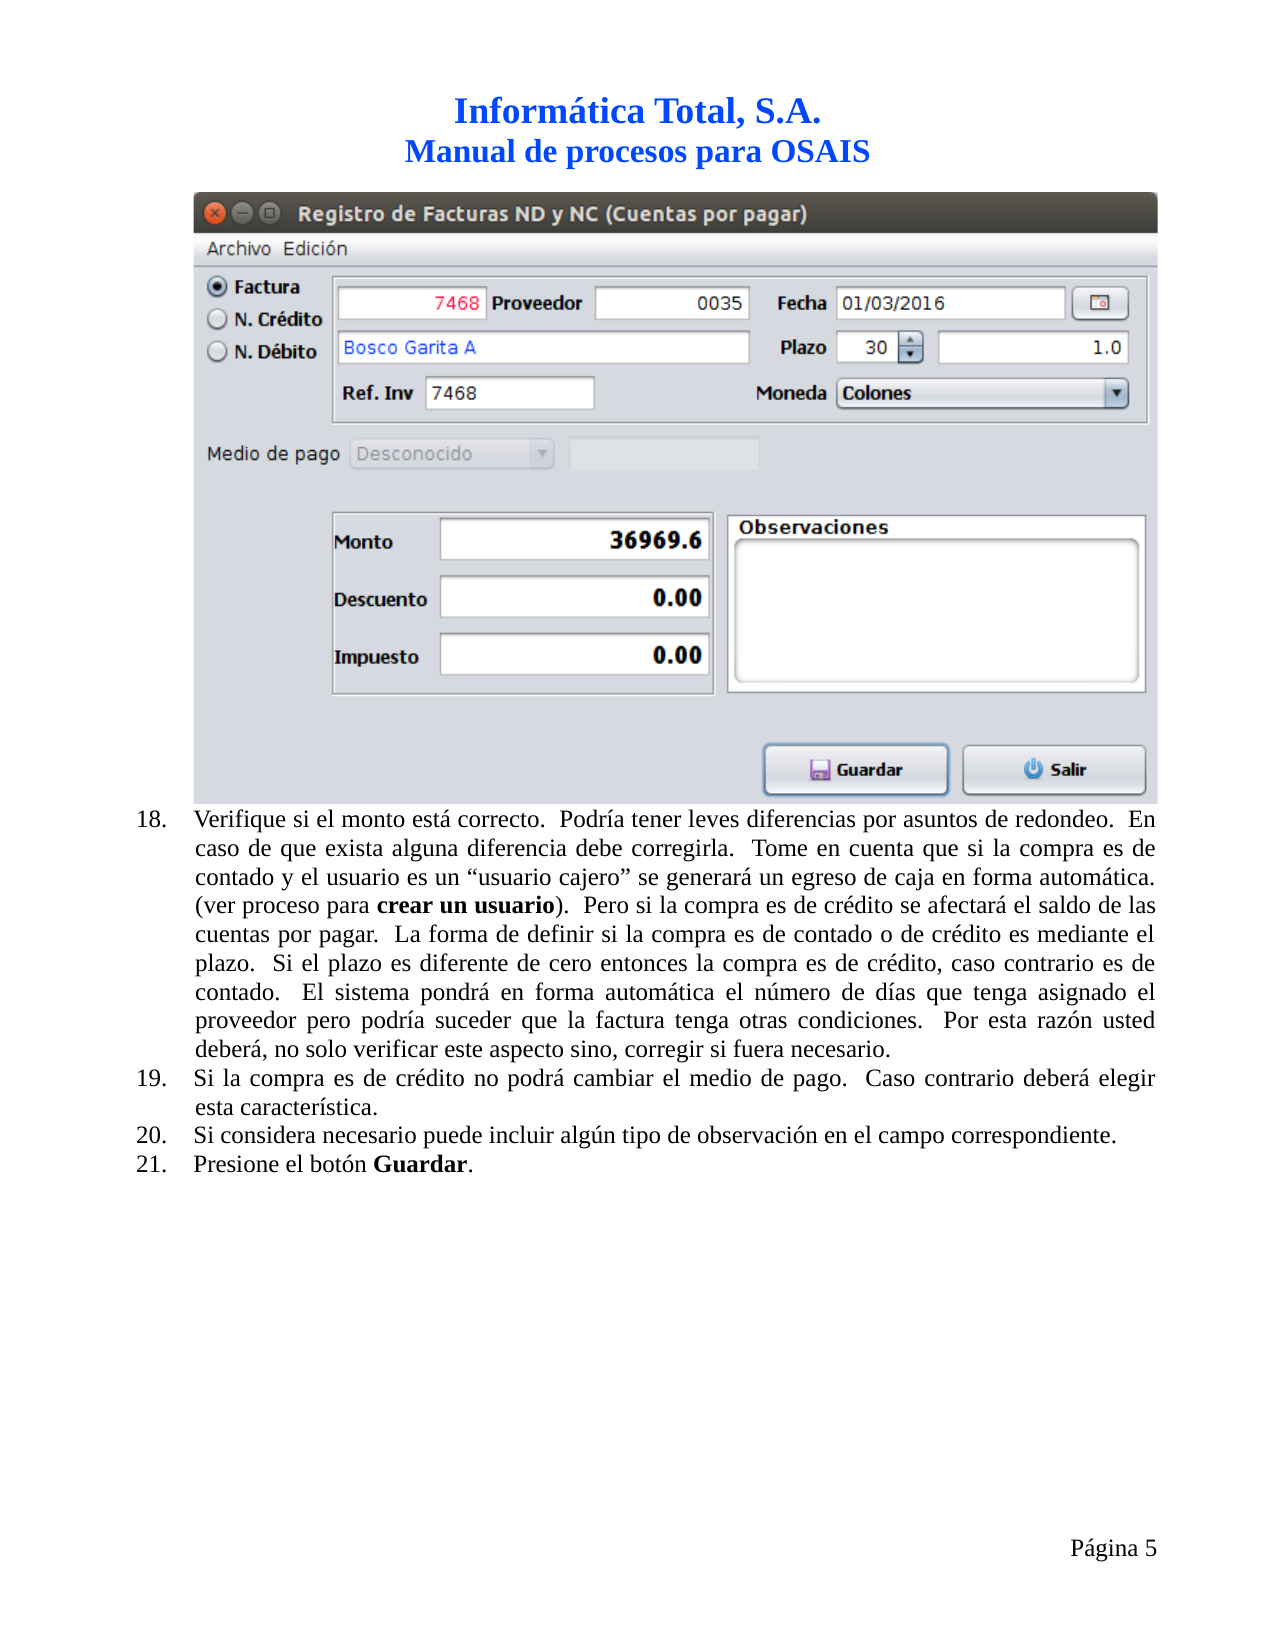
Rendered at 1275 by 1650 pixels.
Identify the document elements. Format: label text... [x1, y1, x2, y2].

picture [193, 192, 1158, 804]
list Presione el botón Guardar. [136, 1149, 1157, 1178]
list Verifique si el monto está correcto. Podría tener leves diferencias por asuntos de redondeo. En caso de que exista alguna diferencia debe corregirla. Tome en cuenta que si la compra es de contado y el usuario es un “usuario cajero” se generará un egreso de caja en forma automática. (ver proceso para crear un usuario). Pero si la compra es de crédito se afectará el saldo de las cuentas por pagar. La forma de definir si la compra es de contado o de crédito es mediante el plazo. Si el plazo es diferente de cero entonces la compra es de crédito, caso contrario es de contado. El sistema pondrá en forma automática el número de días que tenga asignado el proveedor pero podría suceder que la factura tenga otras condiciones. Por esta razón usted deberá, no solo verificar este aspecto sino, corregir si fuera necesario. [136, 183, 1157, 1063]
list Si considera necesario puede incluir algún tipo de observación en el campo correspondiente. [136, 1120, 1157, 1149]
list Si la compra es de crédito no podrá cambiar el medio de pago. Caso contrario deberá elegir esta característica. [136, 1063, 1157, 1120]
